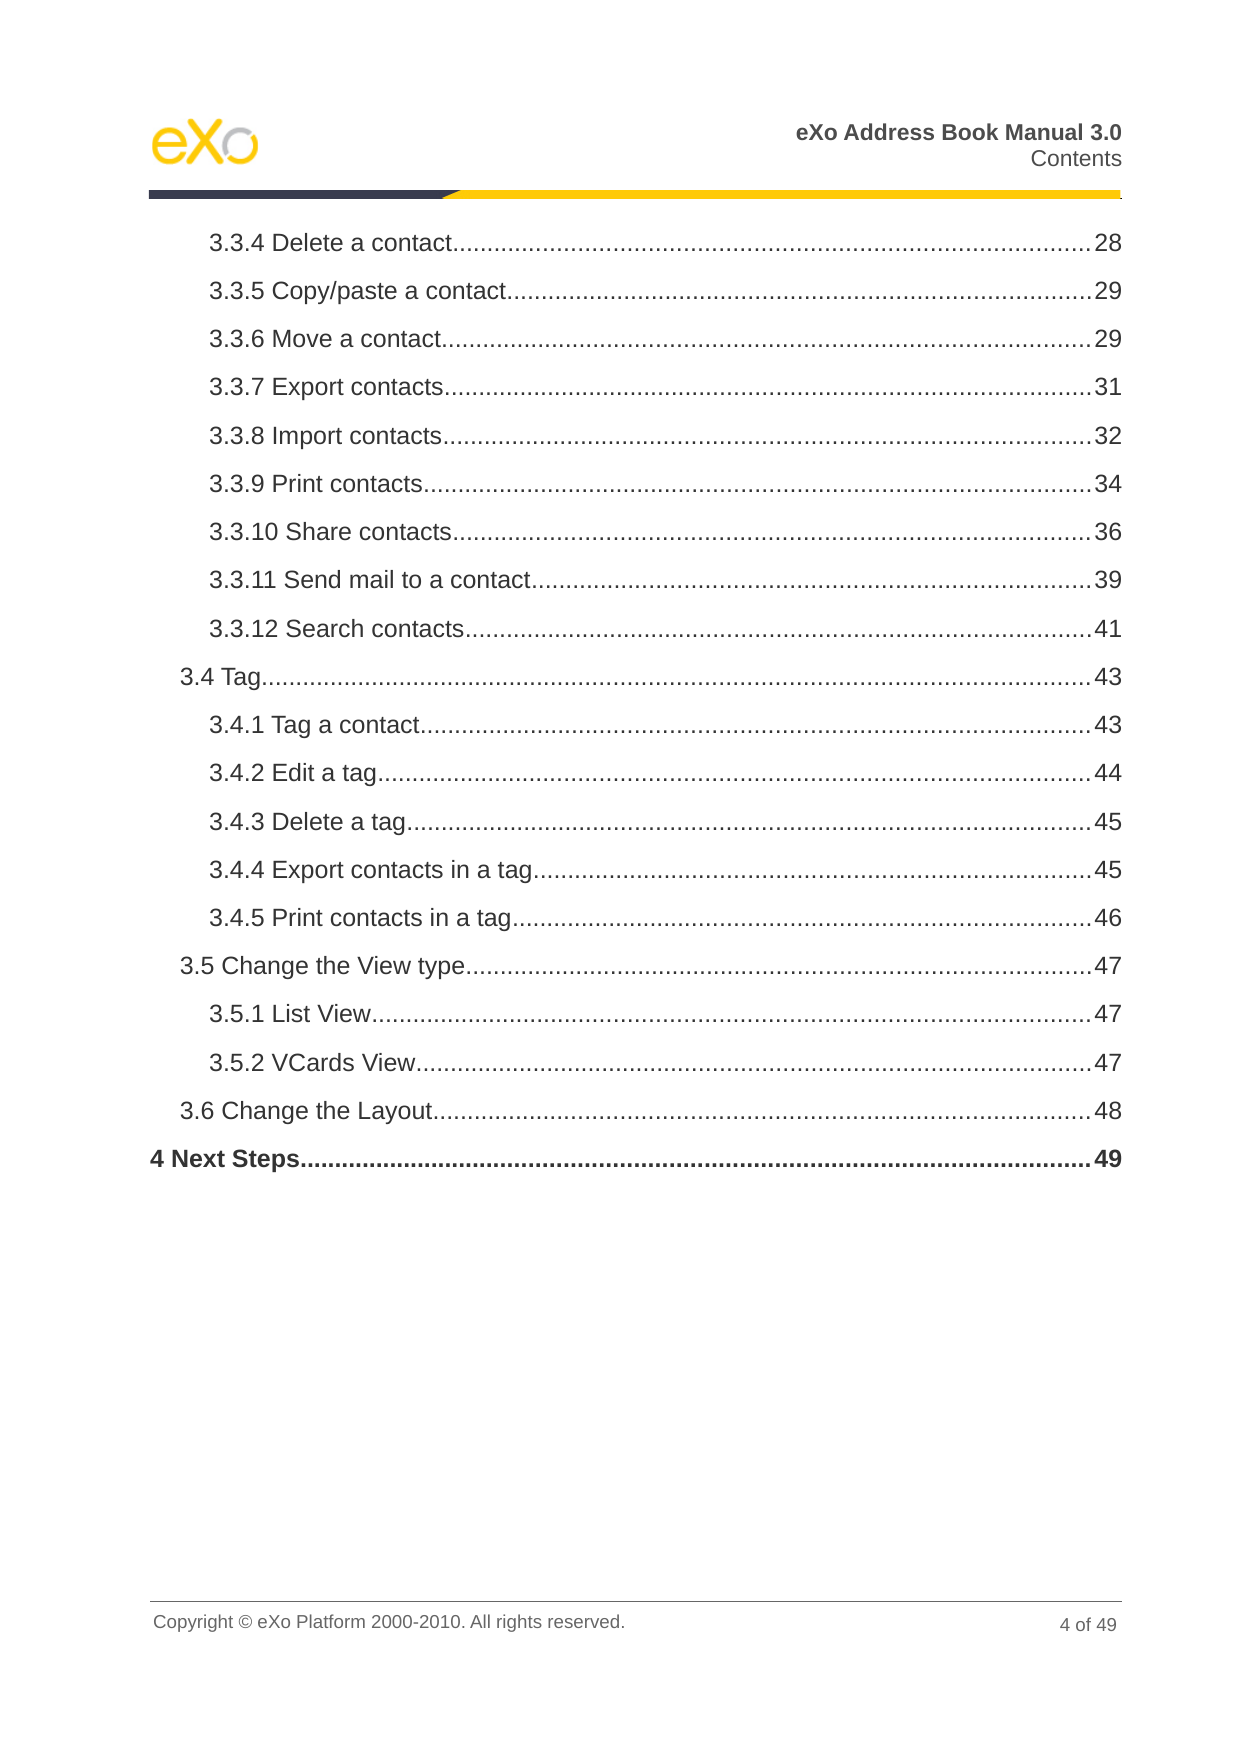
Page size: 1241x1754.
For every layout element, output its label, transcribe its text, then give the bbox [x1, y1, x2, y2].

text 3.5.1 List View 47 [209, 999, 1122, 1028]
text 3.3.7 Export contacts 31 [209, 372, 1122, 401]
text 3.3.12 Search contacts 41 [209, 613, 1122, 642]
text 3.3.4 Delete a contact 28 [209, 228, 1122, 256]
text 3.4.1 Tag a contact 43 [209, 710, 1122, 739]
text 3.3.10 Share contacts 36 [209, 517, 1122, 546]
text 3.6 Change the Layout 48 [179, 1096, 1122, 1124]
text 3.5 Change the View type 47 [179, 951, 1122, 980]
text 3.4.4 Export contacts in a tag 45 [209, 855, 1122, 883]
text 4 Next Steps 49 [150, 1144, 1122, 1173]
text 3.3.8 Import contacts 32 [209, 421, 1122, 449]
text 3.3.5 Copy/paste a contact 29 [209, 276, 1122, 305]
picture [152, 118, 259, 165]
text 3.4.5 Print contacts in a tag 46 [209, 903, 1122, 932]
picture [148, 190, 1121, 199]
text 3.3.11 Send mail to a contact 39 [209, 565, 1122, 594]
text 3.3.9 Print contacts 34 [209, 469, 1122, 498]
text 3.5.2 VCards View 47 [209, 1048, 1122, 1076]
text 3.3.6 Move a contact 29 [209, 324, 1122, 353]
text 3.4 Tag 43 [179, 662, 1122, 691]
text 3.4.3 Delete a tag 45 [209, 806, 1122, 835]
text 3.4.2 Edit a tag 44 [209, 758, 1122, 787]
